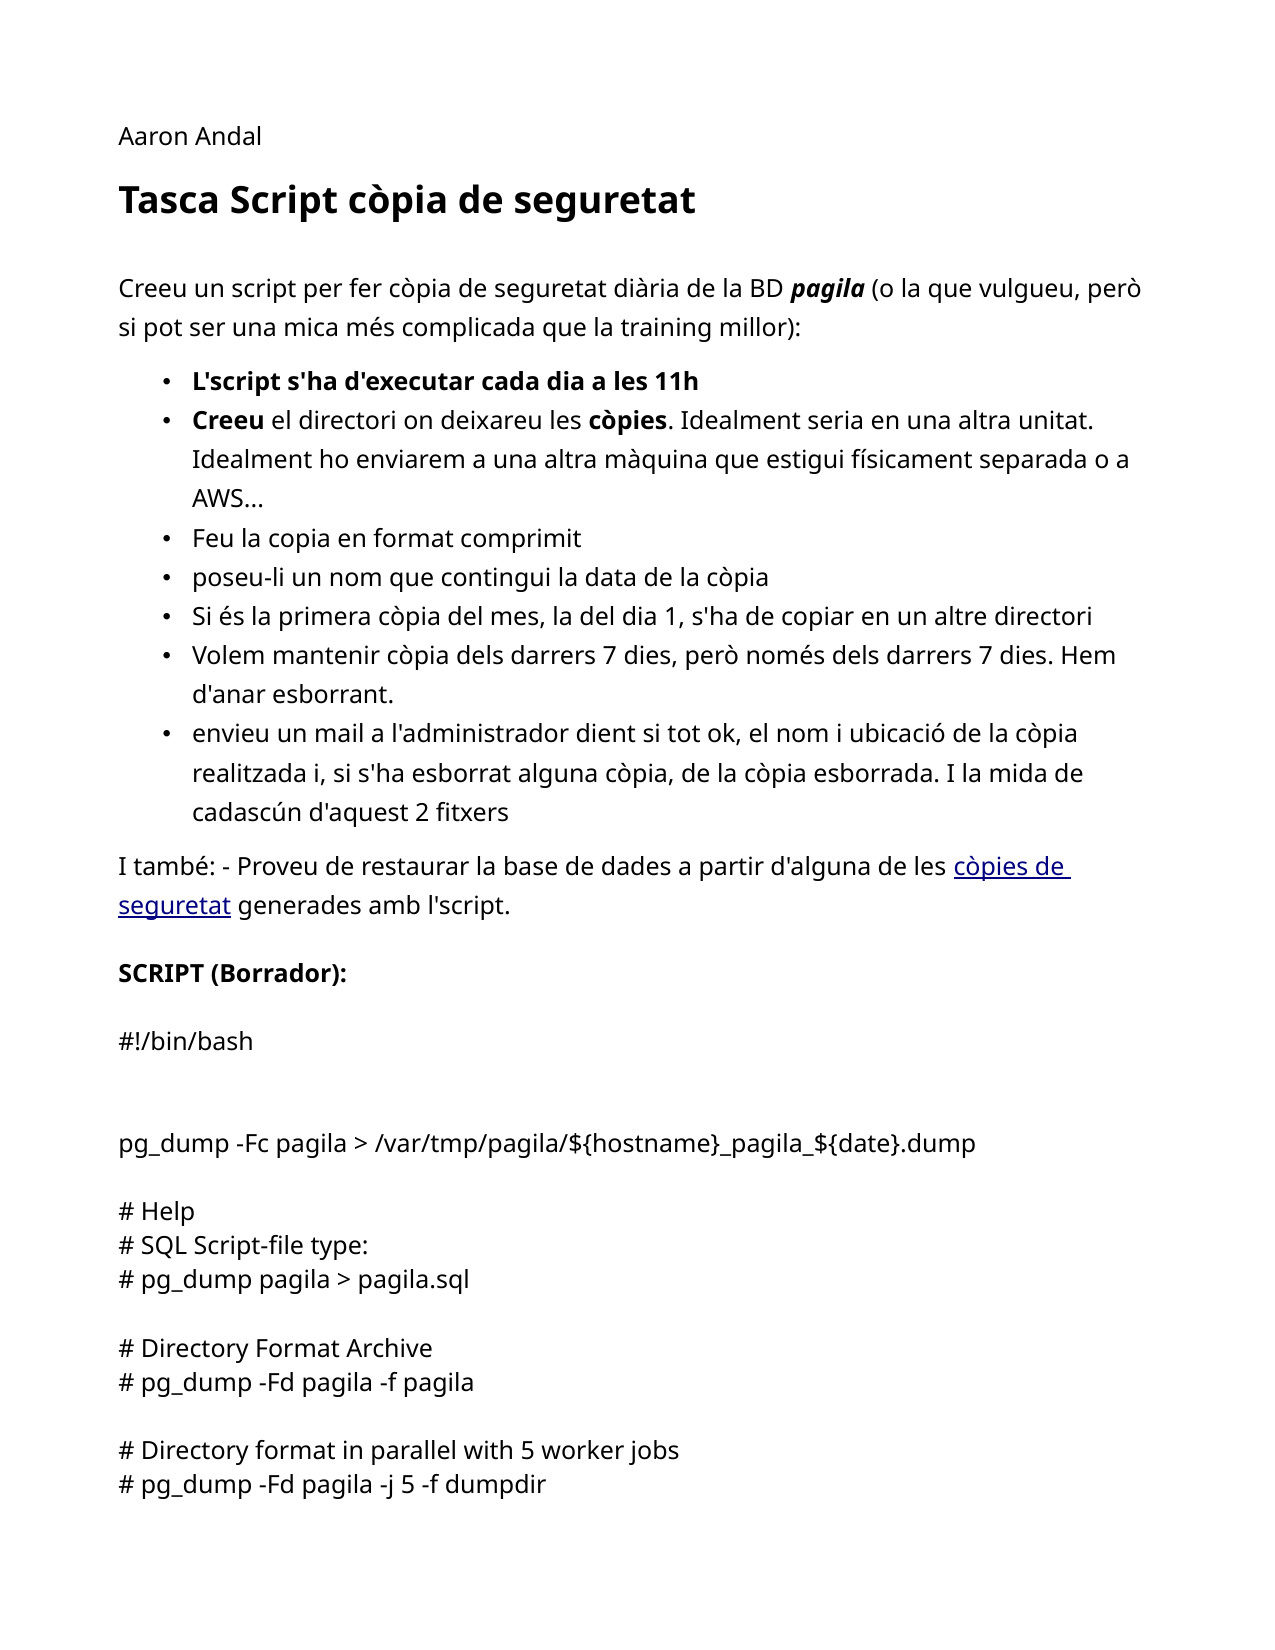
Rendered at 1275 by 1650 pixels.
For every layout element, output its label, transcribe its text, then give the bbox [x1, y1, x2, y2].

table_header SCRIPT (Borrador): #!/bin/bash pg_dump -Fc pagila > /var/tmp/pagila/${hostname}_pagila_${date}.dump # Help # SQL Script-file type: # pg_dump pagila > pagila.sql # Directory Format Archive # pg_dump -Fd pagila -f pagila # Directory format in parallel with 5 worker jobs # pg_dump -Fd pagila -j 5 -f dumpdir [118, 956, 1157, 1501]
table_header Creeu un script per fer còpia de seguretat diària de la BD pagila (o la que vulgueu, però si pot ser una mica més complicada que la training millor): L'script s'ha d'executar cada dia a les 11h Creeu el directori on deixareu les còpies. Idealment seria en una altra unitat. Idealment ho enviarem a una altra màquina que estigui físicament separada o a AWS... Feu la copia en format comprimit poseu-li un nom que contingui la data de la còpia Si és la primera còpia del mes, la del dia 1, s'ha de copiar en un altre directori Volem mantenir còpia dels darrers 7 dies, però només dels darrers 7 dies. Hem d'anar esborrant. envieu un mail a l'administrador dient si tot ok, el nom i ubicació de la còpia realitzada i, si s'ha esborrat alguna còpia, de la còpia esborrada. I la mida de cadascún d'aquest 2 fitxers I també: - Proveu de restaurar la base de dades a partir d'alguna de les còpies de seguretat generades amb l'script. [118, 237, 1157, 921]
subtitle Tasca Script còpia de seguretat [118, 173, 1157, 224]
text Aaron Andal [118, 118, 1157, 152]
